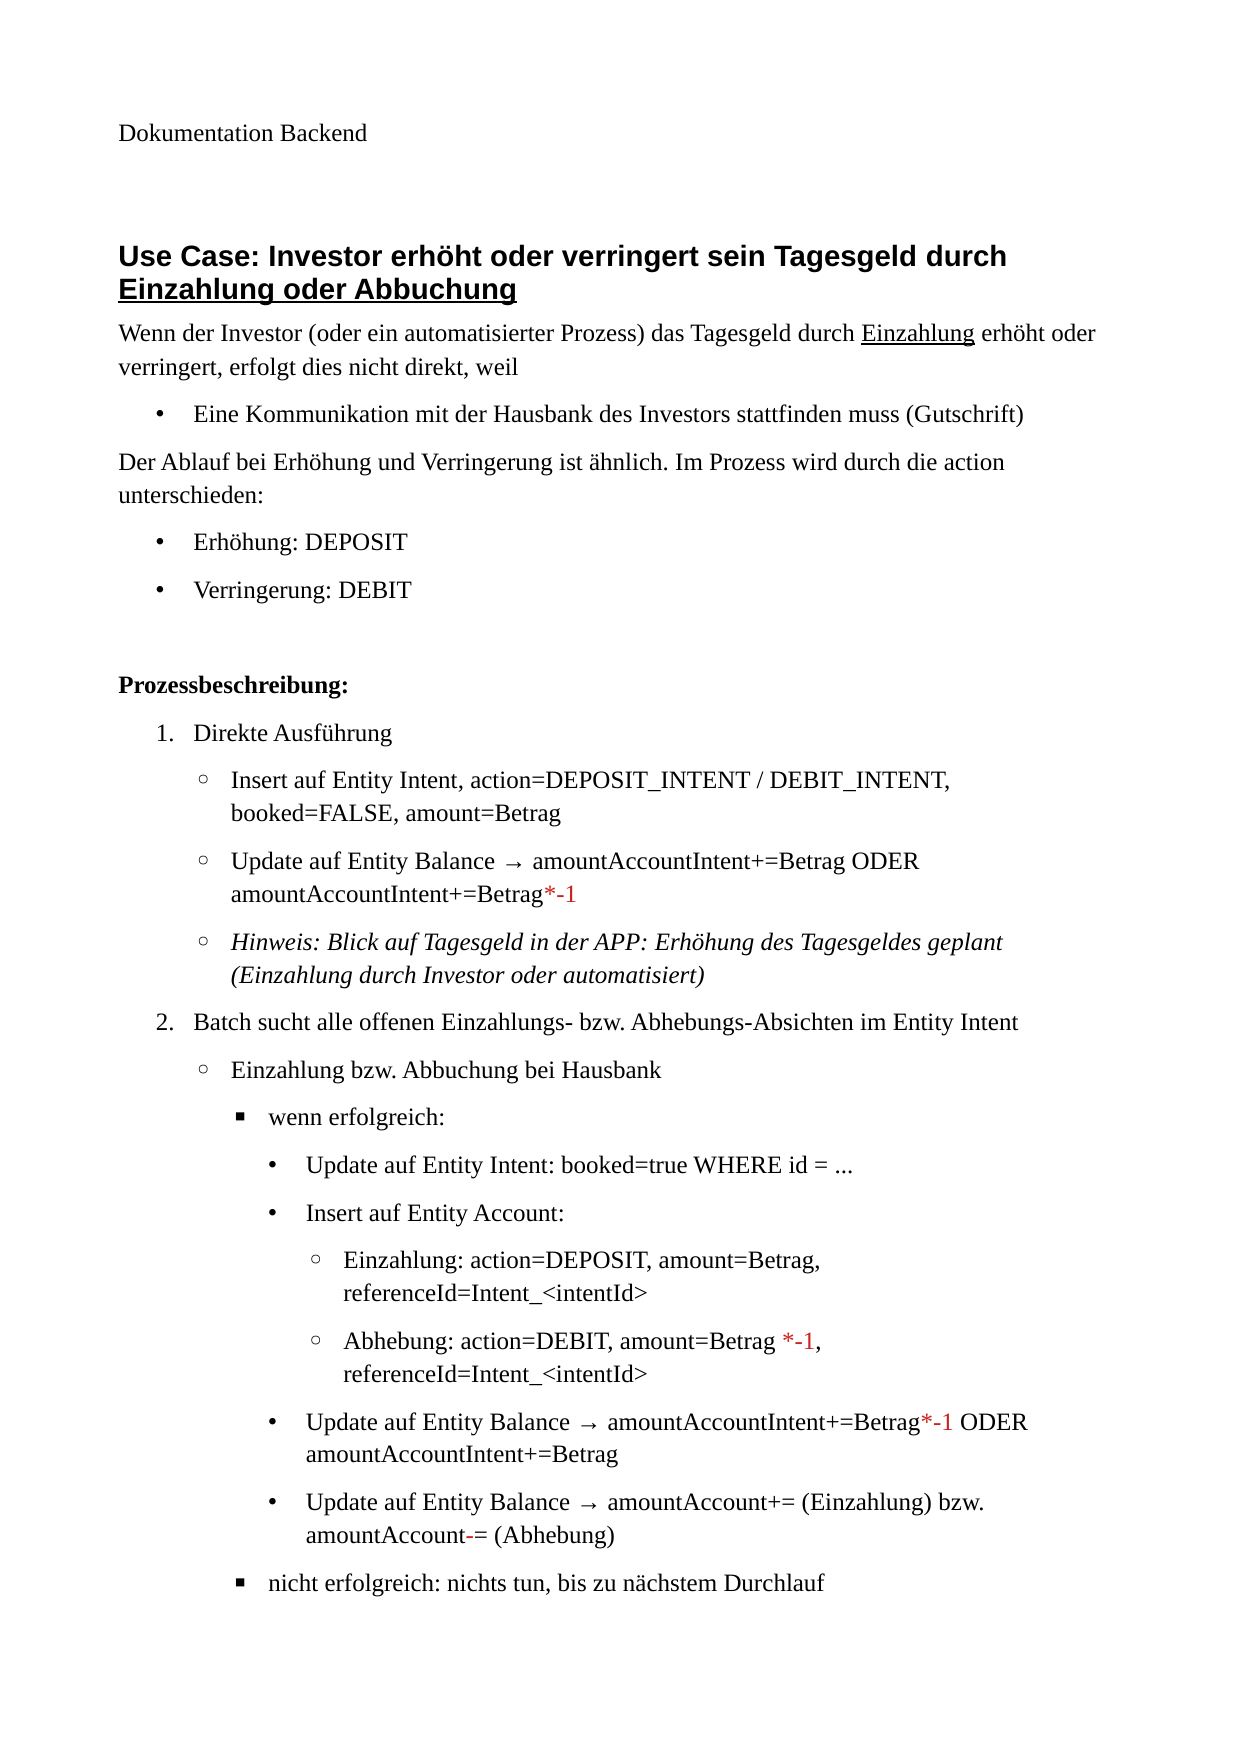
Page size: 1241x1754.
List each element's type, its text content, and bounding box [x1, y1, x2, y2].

list Update auf Entity Intent: booked=true WHERE id = ... [268, 1150, 1122, 1179]
subtitle Use Case: Investor erhöht oder verringert sein Tagesgeld durch Einzahlung oder Abbuchung [118, 238, 1122, 306]
list Einzahlung: action=DEPOSIT, amount=Betrag, referenceId=Intent_<intentId> [306, 1245, 1122, 1307]
list Direkte Ausführung [156, 718, 1122, 747]
list Insert auf Entity Intent, action=DEPOSIT_INTENT / DEBIT_INTENT, booked=FALSE, amount=Betrag [193, 765, 1122, 827]
list Update auf Entity Balance → amountAccountIntent+=Betrag ODER amountAccountIntent+=Betrag*-1 [193, 846, 1122, 908]
list Batch sucht alle offenen Einzahlungs- bzw. Abhebungs-Absichten im Entity Intent [156, 1007, 1122, 1036]
list Update auf Entity Balance → amountAccountIntent+=Betrag*-1 ODER amountAccountIntent+=Betrag [268, 1407, 1122, 1468]
text Prozessbeschreibung: [118, 670, 1122, 699]
text Wenn der Investor (oder ein automatisierter Prozess) das Tagesgeld durch Einzahlung erhöht oder verringert, erfolgt dies nicht direkt, weil [118, 318, 1122, 380]
list Update auf Entity Balance → amountAccount+= (Einzahlung) bzw. amountAccount-= (Abhebung) [268, 1487, 1122, 1549]
list Verringerung: DEBIT [156, 575, 1122, 604]
list Abhebung: action=DEBIT, amount=Betrag *-1, referenceId=Intent_<intentId> [306, 1326, 1122, 1388]
list wenn erfolgreich: [231, 1102, 1122, 1131]
list Insert auf Entity Account: [268, 1198, 1122, 1226]
list Erhöhung: DEPOSIT [156, 527, 1122, 556]
list nicht erfolgreich: nichts tun, bis zu nächstem Durchlauf [231, 1568, 1122, 1597]
list Hinweis: Blick auf Tagesgeld in der APP: Erhöhung des Tagesgeldes geplant (Einzahlung durch Investor oder automatisiert) [193, 927, 1122, 988]
list Eine Kommunikation mit der Hausbank des Investors stattfinden muss (Gutschrift) [156, 399, 1122, 428]
list Einzahlung bzw. Abbuchung bei Hausbank [193, 1055, 1122, 1084]
text Der Ablauf bei Erhöhung und Verringerung ist ähnlich. Im Prozess wird durch die action unterschieden: [118, 447, 1122, 508]
